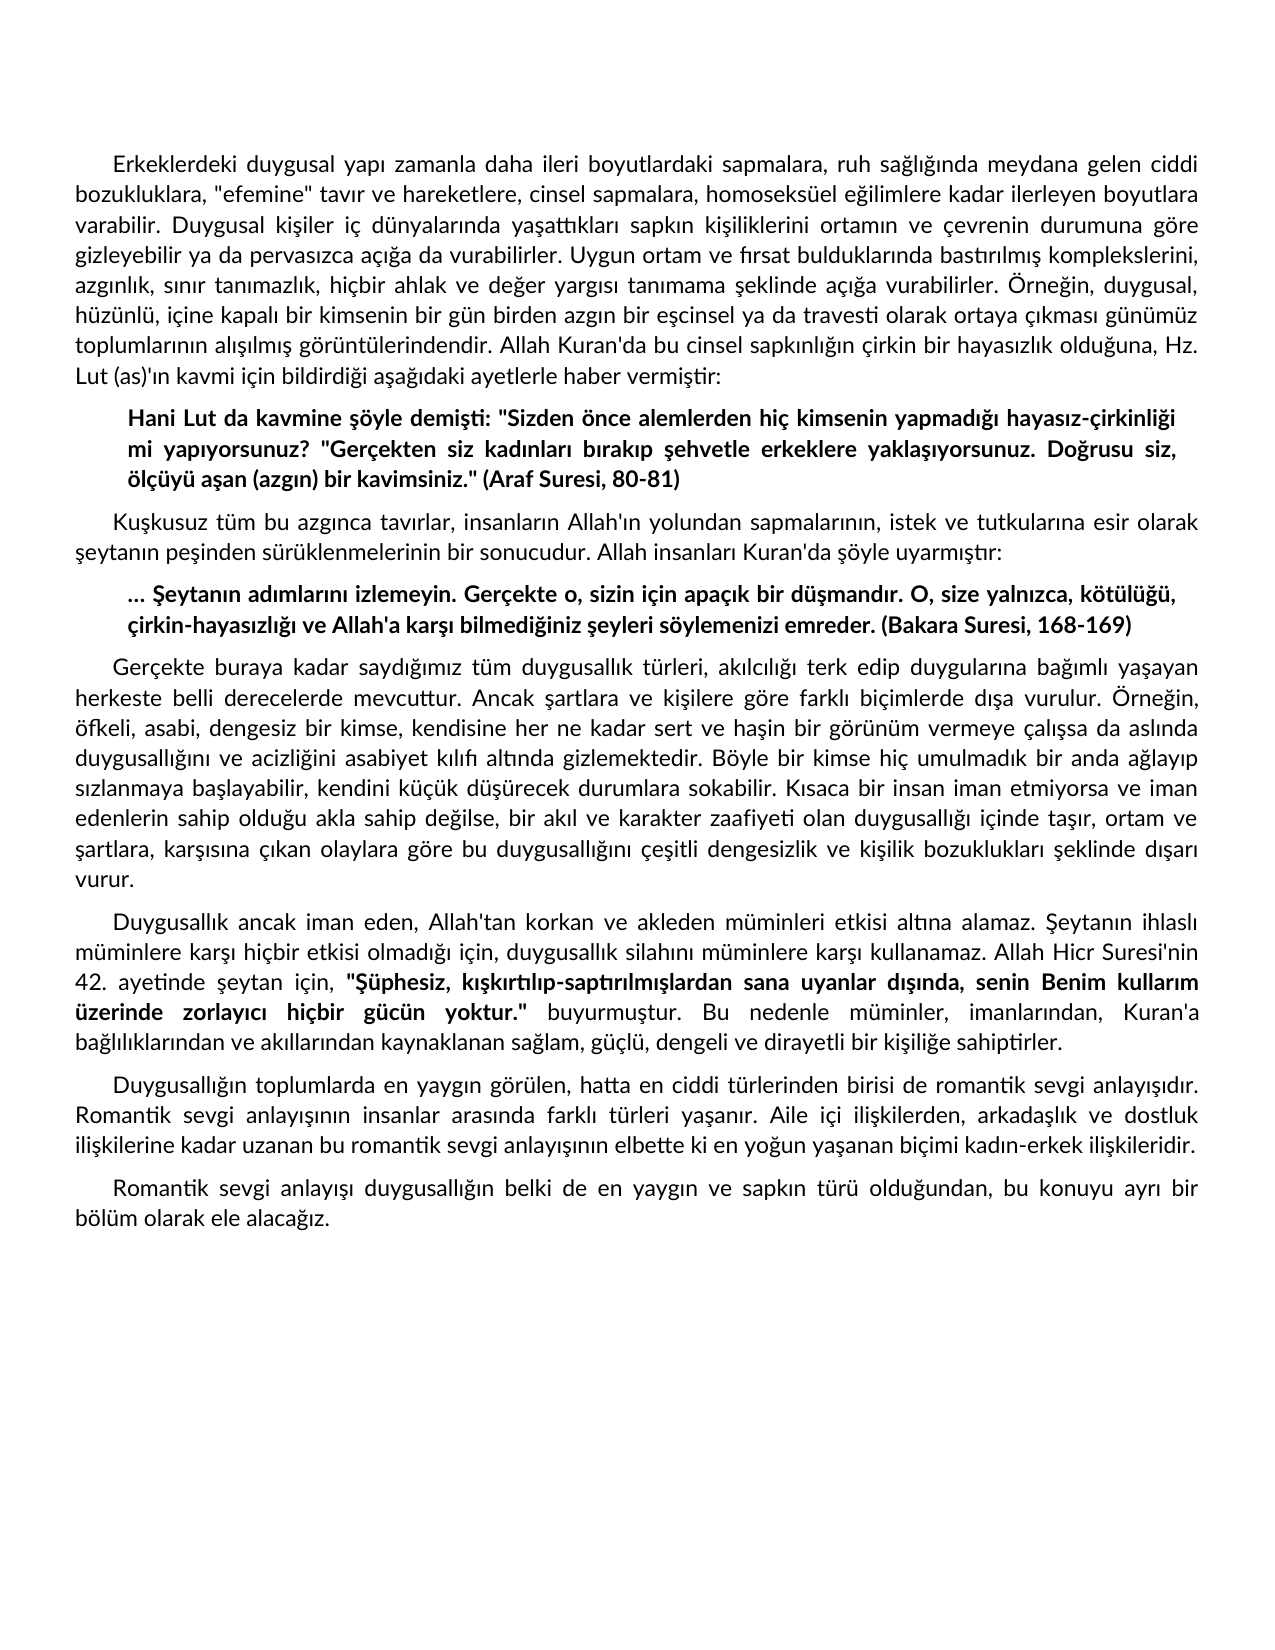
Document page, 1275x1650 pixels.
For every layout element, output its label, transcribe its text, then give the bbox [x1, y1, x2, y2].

text Kuşkusuz tüm bu azgınca tavırlar, insanların Allah'ın yolundan sapmalarının, istek ve tutkularına esir olarak şeytanın peşinden sürüklenmelerinin bir sonucudur. Allah insanları Kuran'da şöyle uyarmıştır: [75, 507, 1200, 565]
text … Şeytanın adımlarını izlemeyin. Gerçekte o, sizin için apaçık bir düşmandır. O, size yalnızca, kötülüğü, çirkin-hayasızlığı ve Allah'a karşı bilmediğiniz şeyleri söylemenizi emreder. (Bakara Suresi, 168-169) [127, 580, 1177, 638]
text Romantik sevgi anlayışı duygusallığın belki de en yaygın ve sapkın türü olduğundan, bu konuyu ayrı bir bölüm olarak ele alacağız. [75, 1174, 1200, 1232]
text Gerçekte buraya kadar saydığımız tüm duygusallık türleri, akılcılığı terk edip duygularına bağımlı yaşayan herkeste belli derecelerde mevcuttur. Ancak şartlara ve kişilere göre farklı biçimlerde dışa vurulur. Örneğin, öfkeli, asabi, dengesiz bir kimse, kendisine her ne kadar sert ve haşin bir görünüm vermeye çalışsa da aslında duygusallığını ve acizliğini asabiyet kılıfı altında gizlemektedir. Böyle bir kimse hiç umulmadık bir anda ağlayıp sızlanmaya başlayabilir, kendini küçük düşürecek durumlara sokabilir. Kısaca bir insan iman etmiyorsa ve iman edenlerin sahip olduğu akla sahip değilse, bir akıl ve karakter zaafiyeti olan duygusallığı içinde taşır, ortam ve şartlara, karşısına çıkan olaylara göre bu duygusallığını çeşitli dengesizlik ve kişilik bozuklukları şeklinde dışarı vurur. [75, 653, 1200, 892]
text Duygusallığın toplumlarda en yaygın görülen, hatta en ciddi türlerinden birisi de romantik sevgi anlayışıdır. Romantik sevgi anlayışının insanlar arasında farklı türleri yaşanır. Aile içi ilişkilerden, arkadaşlık ve dostluk ilişkilerine kadar uzanan bu romantik sevgi anlayışının elbette ki en yoğun yaşanan biçimi kadın-erkek ilişkileridir. [75, 1071, 1200, 1159]
text Hani Lut da kavmine şöyle demişti: "Sizden önce alemlerden hiç kimsenin yapmadığı hayasız-çirkinliği mi yapıyorsunuz? "Gerçekten siz kadınları bırakıp şehvetle erkeklere yaklaşıyorsunuz. Doğrusu siz, ölçüyü aşan (azgın) bir kavimsiniz." (Araf Suresi, 80-81) [127, 404, 1177, 492]
text Erkeklerdeki duygusal yapı zamanla daha ileri boyutlardaki sapmalara, ruh sağlığında meydana gelen ciddi bozukluklara, "efemine" tavır ve hareketlere, cinsel sapmalara, homoseksüel eğilimlere kadar ilerleyen boyutlara varabilir. Duygusal kişiler iç dünyalarında yaşattıkları sapkın kişiliklerini ortamın ve çevrenin durumuna göre gizleyebilir ya da pervasızca açığa da vurabilirler. Uygun ortam ve fırsat bulduklarında bastırılmış komplekslerini, azgınlık, sınır tanımazlık, hiçbir ahlak ve değer yargısı tanımama şeklinde açığa vurabilirler. Örneğin, duygusal, hüzünlü, içine kapalı bir kimsenin bir gün birden azgın bir eşcinsel ya da travesti olarak ortaya çıkması günümüz toplumlarının alışılmış görüntülerindendir. Allah Kuran'da bu cinsel sapkınlığın çirkin bir hayasızlık olduğuna, Hz. Lut (as)'ın kavmi için bildirdiği aşağıdaki ayetlerle haber vermiştir: [75, 150, 1200, 389]
text Duygusallık ancak iman eden, Allah'tan korkan ve akleden müminleri etkisi altına alamaz. Şeytanın ihlaslı müminlere karşı hiçbir etkisi olmadığı için, duygusallık silahını müminlere karşı kullanamaz. Allah Hicr Suresi'nin 42. ayetinde şeytan için, "Şüphesiz, kışkırtılıp-saptırılmışlardan sana uyanlar dışında, senin Benim kullarım üzerinde zorlayıcı hiçbir gücün yoktur." buyurmuştur. Bu nedenle müminler, imanlarından, Kuran'a bağlılıklarından ve akıllarından kaynaklanan sağlam, güçlü, dengeli ve dirayetli bir kişiliğe sahiptirler. [75, 907, 1200, 1056]
